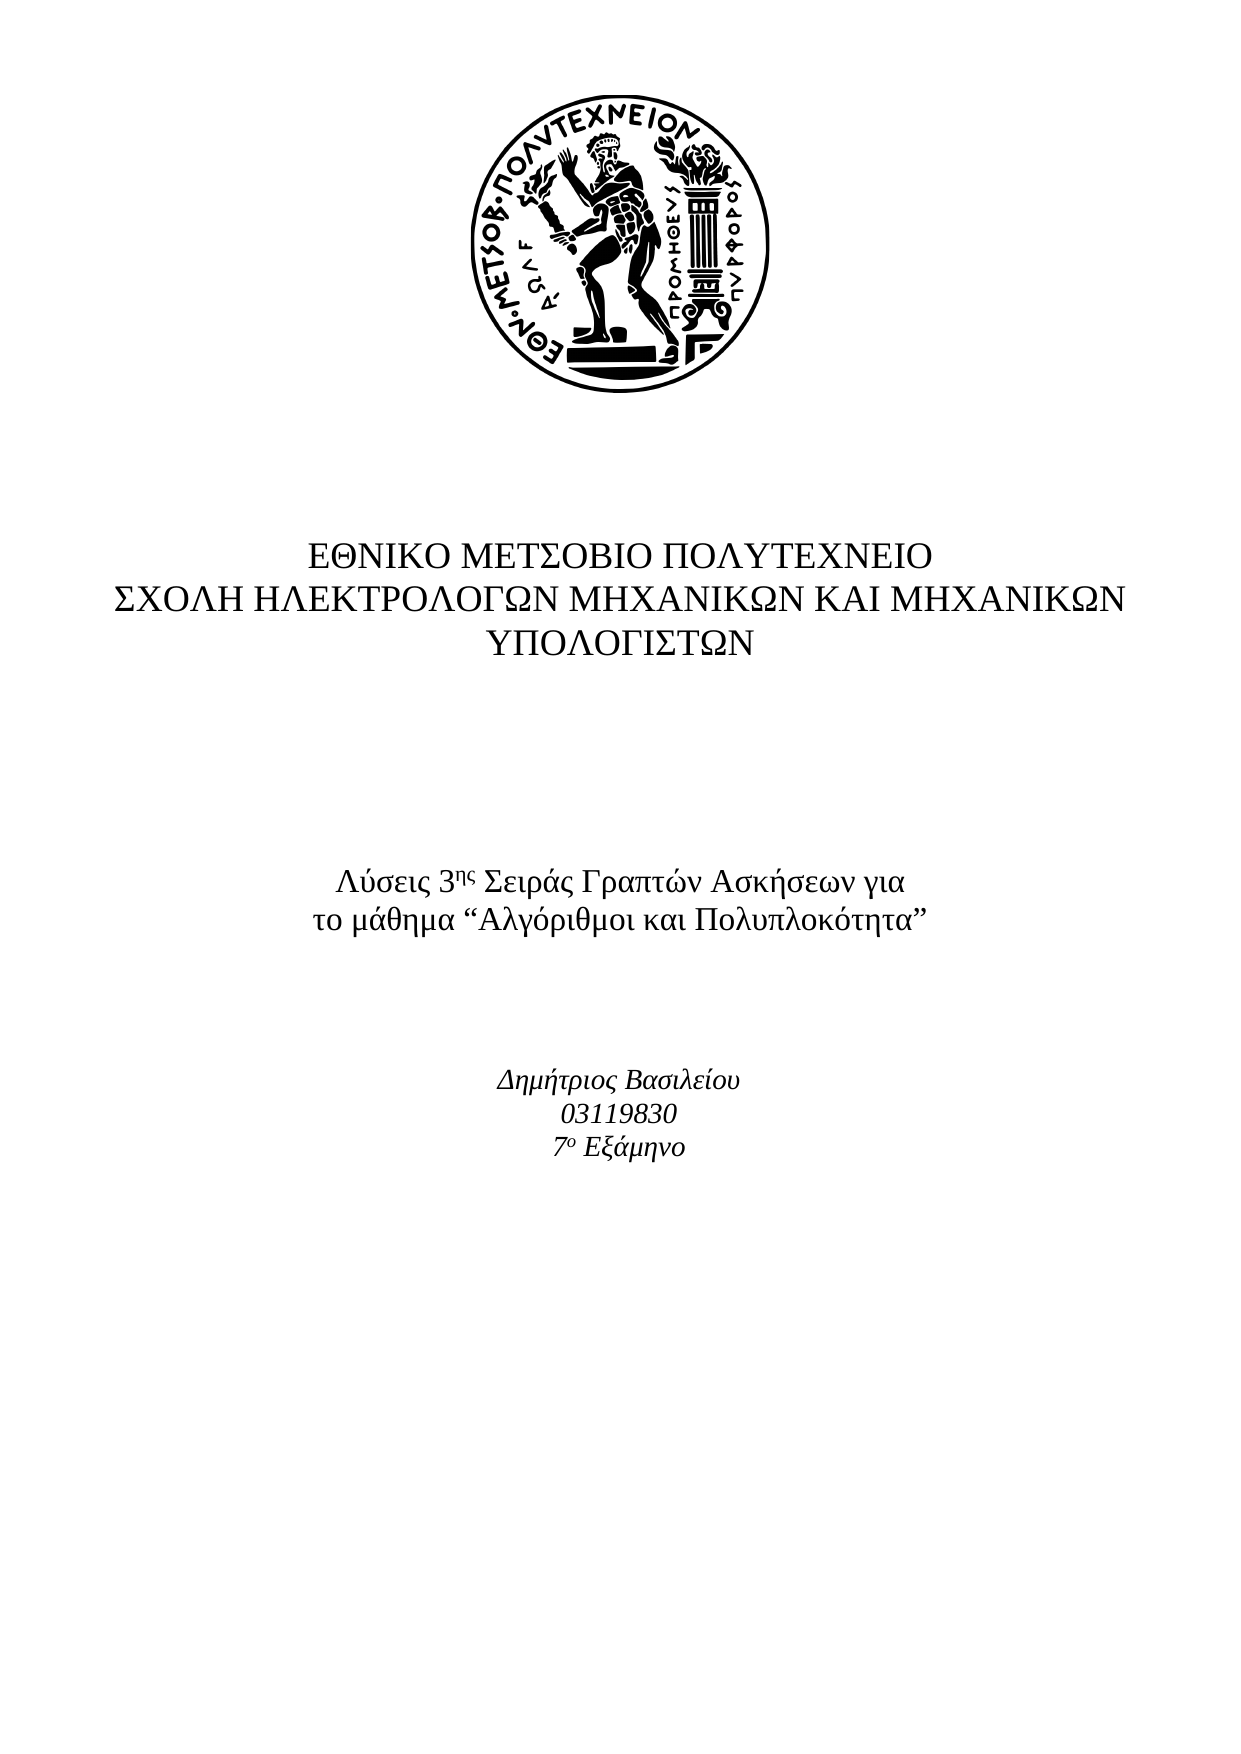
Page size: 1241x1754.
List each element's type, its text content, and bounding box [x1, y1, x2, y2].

text Δημήτριος Βασιλείου [75, 1062, 1165, 1096]
text ΕΘΝΙΚΟ ΜΕΤΣΟΒΙΟ ΠΟΛΥΤΕΧΝΕΙΟ ΣΧΟΛΗ ΗΛΕΚΤΡΟΛΟΓΩΝ ΜΗΧΑΝΙΚΩΝ ΚΑΙ ΜΗΧΑΝΙΚΩΝ ΥΠΟΛΟΓΙΣΤΩΝ [75, 534, 1165, 663]
text Λύσεις 3ης Σειράς Γραπτών Ασκήσεων για το μάθημα “Αλγόριθμοι και Πολυπλοκότητα” [75, 861, 1165, 938]
text 03119830 [75, 1096, 1165, 1129]
text 7ο Εξάμηνο [75, 1129, 1165, 1163]
